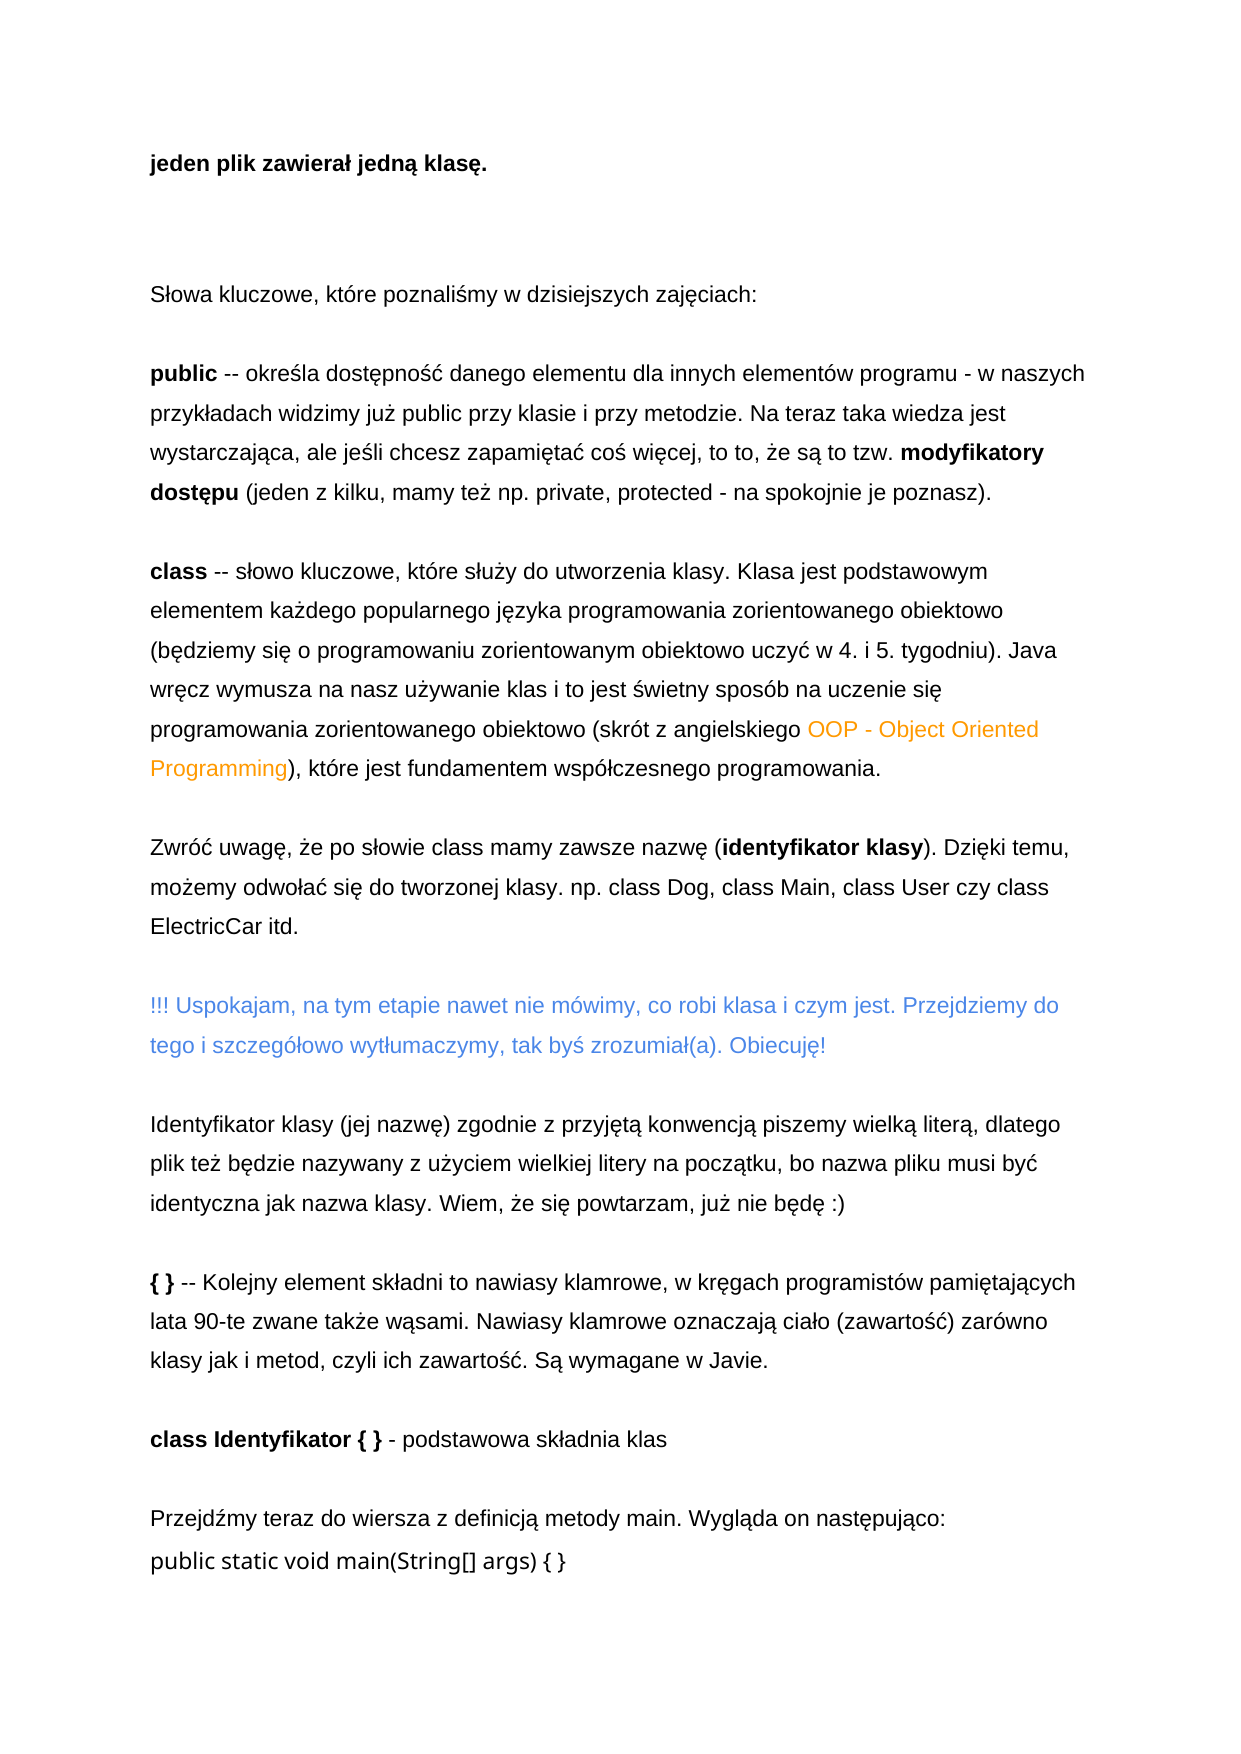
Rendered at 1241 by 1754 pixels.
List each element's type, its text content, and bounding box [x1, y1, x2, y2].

text !!! Uspokajam, na tym etapie nawet nie mówimy, co robi klasa i czym jest. Przejdziemy do tego i szczegółowo wytłumaczymy, tak byś zrozumiał(a). Obiecuję! [150, 992, 1090, 1058]
text class Identyfikator { } - podstawowa składnia klas [150, 1426, 1090, 1453]
text public static void main(String[] args) { } [150, 1545, 1090, 1576]
text Przejdźmy teraz do wiersza z definicją metody main. Wygląda on następująco: [150, 1505, 1090, 1532]
text Słowa kluczowe, które poznaliśmy w dzisiejszych zajęciach: [150, 281, 1090, 308]
text { } -- Kolejny element składni to nawiasy klamrowe, w kręgach programistów pamiętających lata 90-te zwane także wąsami. Nawiasy klamrowe oznaczają ciało (zawartość) zarówno klasy jak i metod, czyli ich zawartość. Są wymagane w Javie. [150, 1268, 1090, 1374]
text public -- określa dostępność danego elementu dla innych elementów programu - w naszych przykładach widzimy już public przy klasie i przy metodzie. Na teraz taka wiedza jest wystarczająca, ale jeśli chcesz zapamiętać coś więcej, to to, że są to tzw. modyfikatory dostępu (jeden z kilku, mamy też np. private, protected - na spokojnie je poznasz). [150, 360, 1090, 505]
text Identyfikator klasy (jej nazwę) zgodnie z przyjętą konwencją piszemy wielką literą, dlatego plik też będzie nazywany z użyciem wielkiej litery na początku, bo nazwa pliku musi być identyczna jak nazwa klasy. Wiem, że się powtarzam, już nie będę :) [150, 1111, 1090, 1216]
text class -- słowo kluczowe, które służy do utworzenia klasy. Klasa jest podstawowym elementem każdego popularnego języka programowania zorientowanego obiektowo (będziemy się o programowaniu zorientowanym obiektowo uczyć w 4. i 5. tygodniu). Java wręcz wymusza na nasz używanie klas i to jest świetny sposób na uczenie się programowania zorientowanego obiektowo (skrót z angielskiego OOP - Object Oriented Programming), które jest fundamentem współczesnego programowania. [150, 558, 1090, 782]
text jeden plik zawierał jedną klasę. [150, 150, 1090, 176]
text Zwróć uwagę, że po słowie class mamy zawsze nazwę (identyfikator klasy). Dzięki temu, możemy odwołać się do tworzonej klasy. np. class Dog, class Main, class User czy class ElectricCar itd. [150, 834, 1090, 939]
